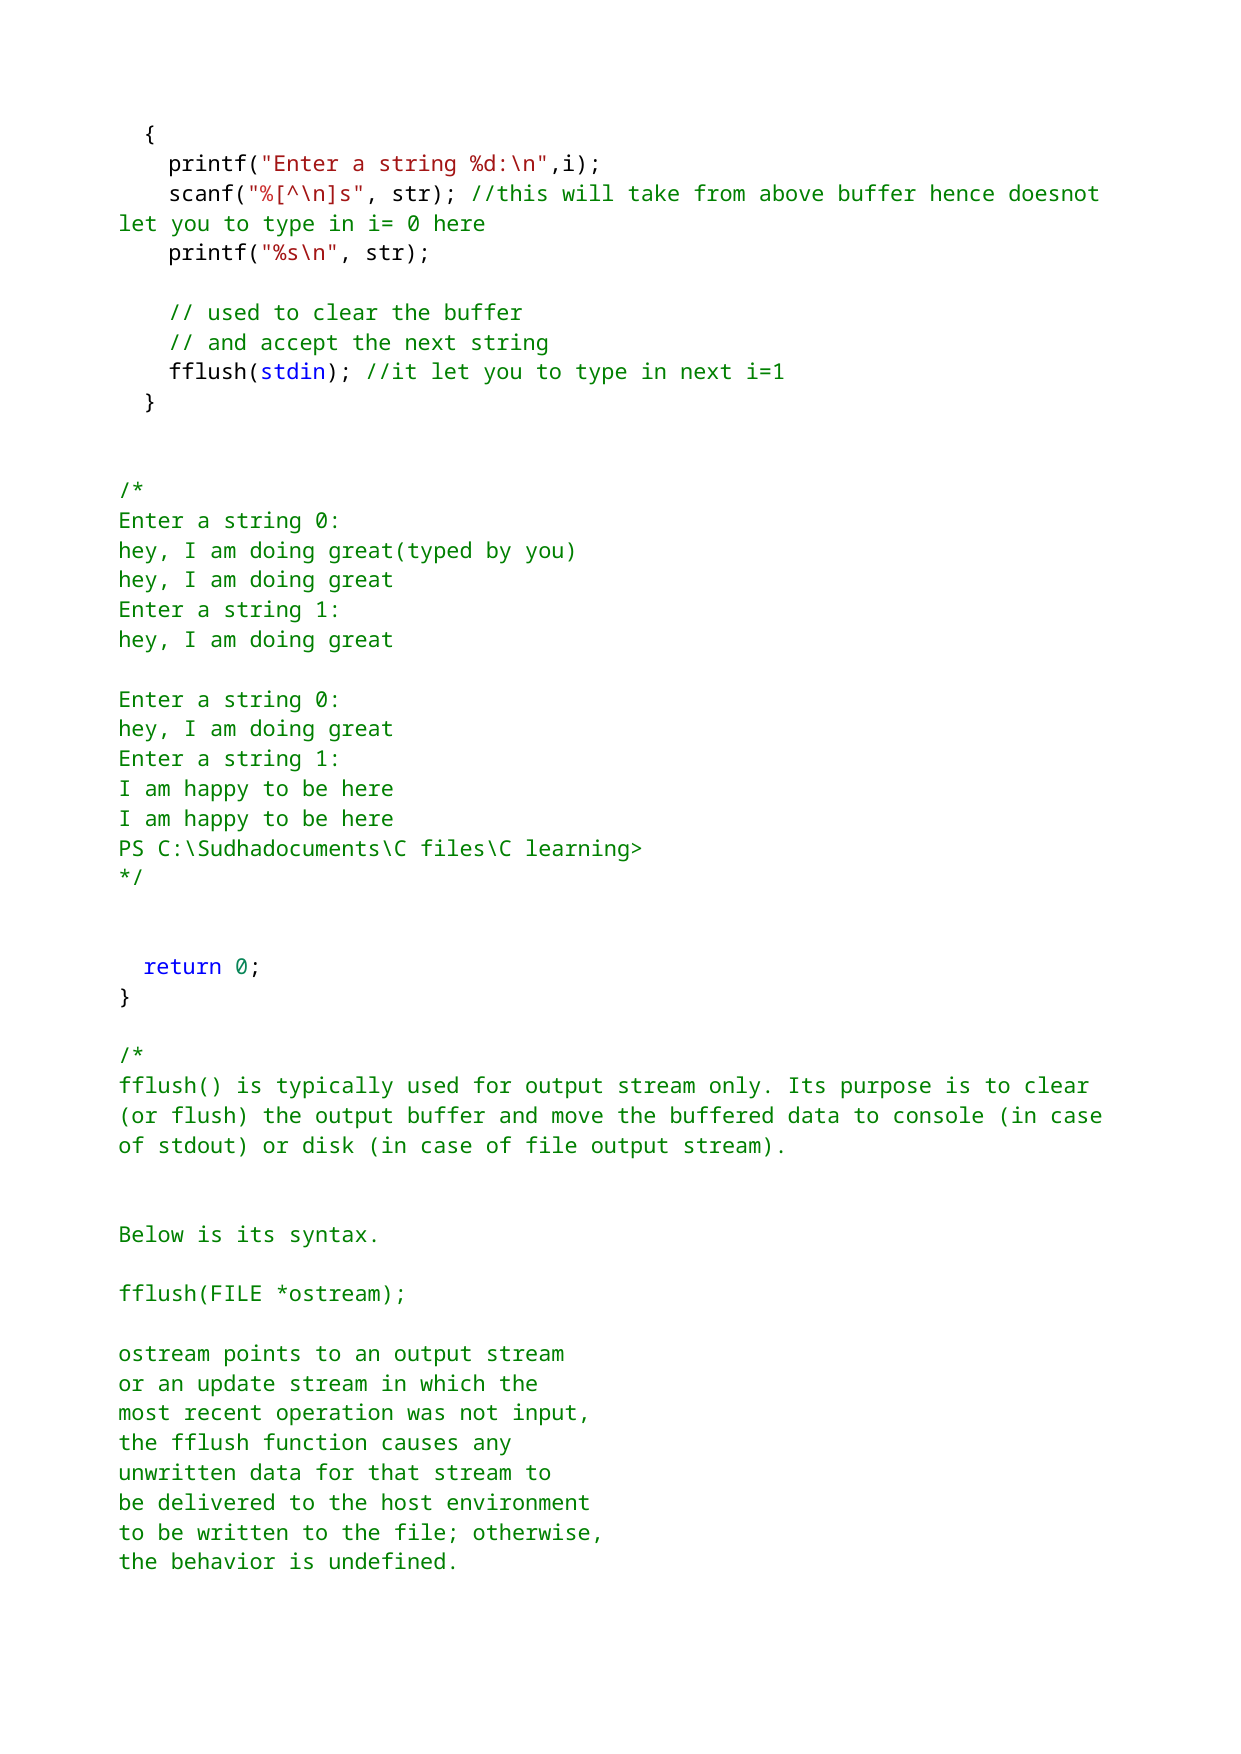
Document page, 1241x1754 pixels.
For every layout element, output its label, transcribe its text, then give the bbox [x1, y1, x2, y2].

text most recent operation was not input, [118, 1397, 1122, 1427]
text // used to clear the buffer [118, 297, 1122, 327]
text { [118, 118, 1122, 148]
text to be written to the file; otherwise, [118, 1517, 1122, 1546]
text Enter a string 1: [118, 743, 1122, 773]
text I am happy to be here [118, 773, 1122, 803]
text printf("Enter a string %d:\n",i); [118, 148, 1122, 178]
text I am happy to be here [118, 803, 1122, 832]
text Enter a string 0: [118, 505, 1122, 535]
text the behavior is undefined. [118, 1546, 1122, 1576]
text // and accept the next string [118, 327, 1122, 356]
text ostream points to an output stream [118, 1338, 1122, 1368]
text } [118, 386, 1122, 416]
text printf("%s\n", str); [118, 237, 1122, 267]
text or an update stream in which the [118, 1368, 1122, 1397]
text /* [118, 1041, 1122, 1070]
text unwritten data for that stream to [118, 1457, 1122, 1487]
text fflush() is typically used for output stream only. Its purpose is to clear (or flush) the output buffer and move the buffered data to console (in case of stdout) or disk (in case of file output stream). [118, 1070, 1122, 1160]
text fflush(stdin); //it let you to type in next i=1 [118, 356, 1122, 386]
text /* [118, 475, 1122, 505]
text } [118, 981, 1122, 1011]
text return 0; [118, 951, 1122, 981]
text Enter a string 0: [118, 683, 1122, 713]
text fflush(FILE *ostream); [118, 1278, 1122, 1308]
text be delivered to the host environment [118, 1487, 1122, 1517]
text hey, I am doing great(typed by you) [118, 535, 1122, 564]
text Below is its syntax. [118, 1219, 1122, 1249]
text PS C:\Sudhadocuments\C files\C learning> [118, 832, 1122, 862]
text scanf("%[^\n]s", str); //this will take from above buffer hence doesnot let you to type in i= 0 here [118, 178, 1122, 237]
text hey, I am doing great [118, 564, 1122, 594]
text */ [118, 862, 1122, 892]
text Enter a string 1: [118, 594, 1122, 624]
text the fflush function causes any [118, 1427, 1122, 1457]
text hey, I am doing great [118, 624, 1122, 654]
text hey, I am doing great [118, 713, 1122, 743]
